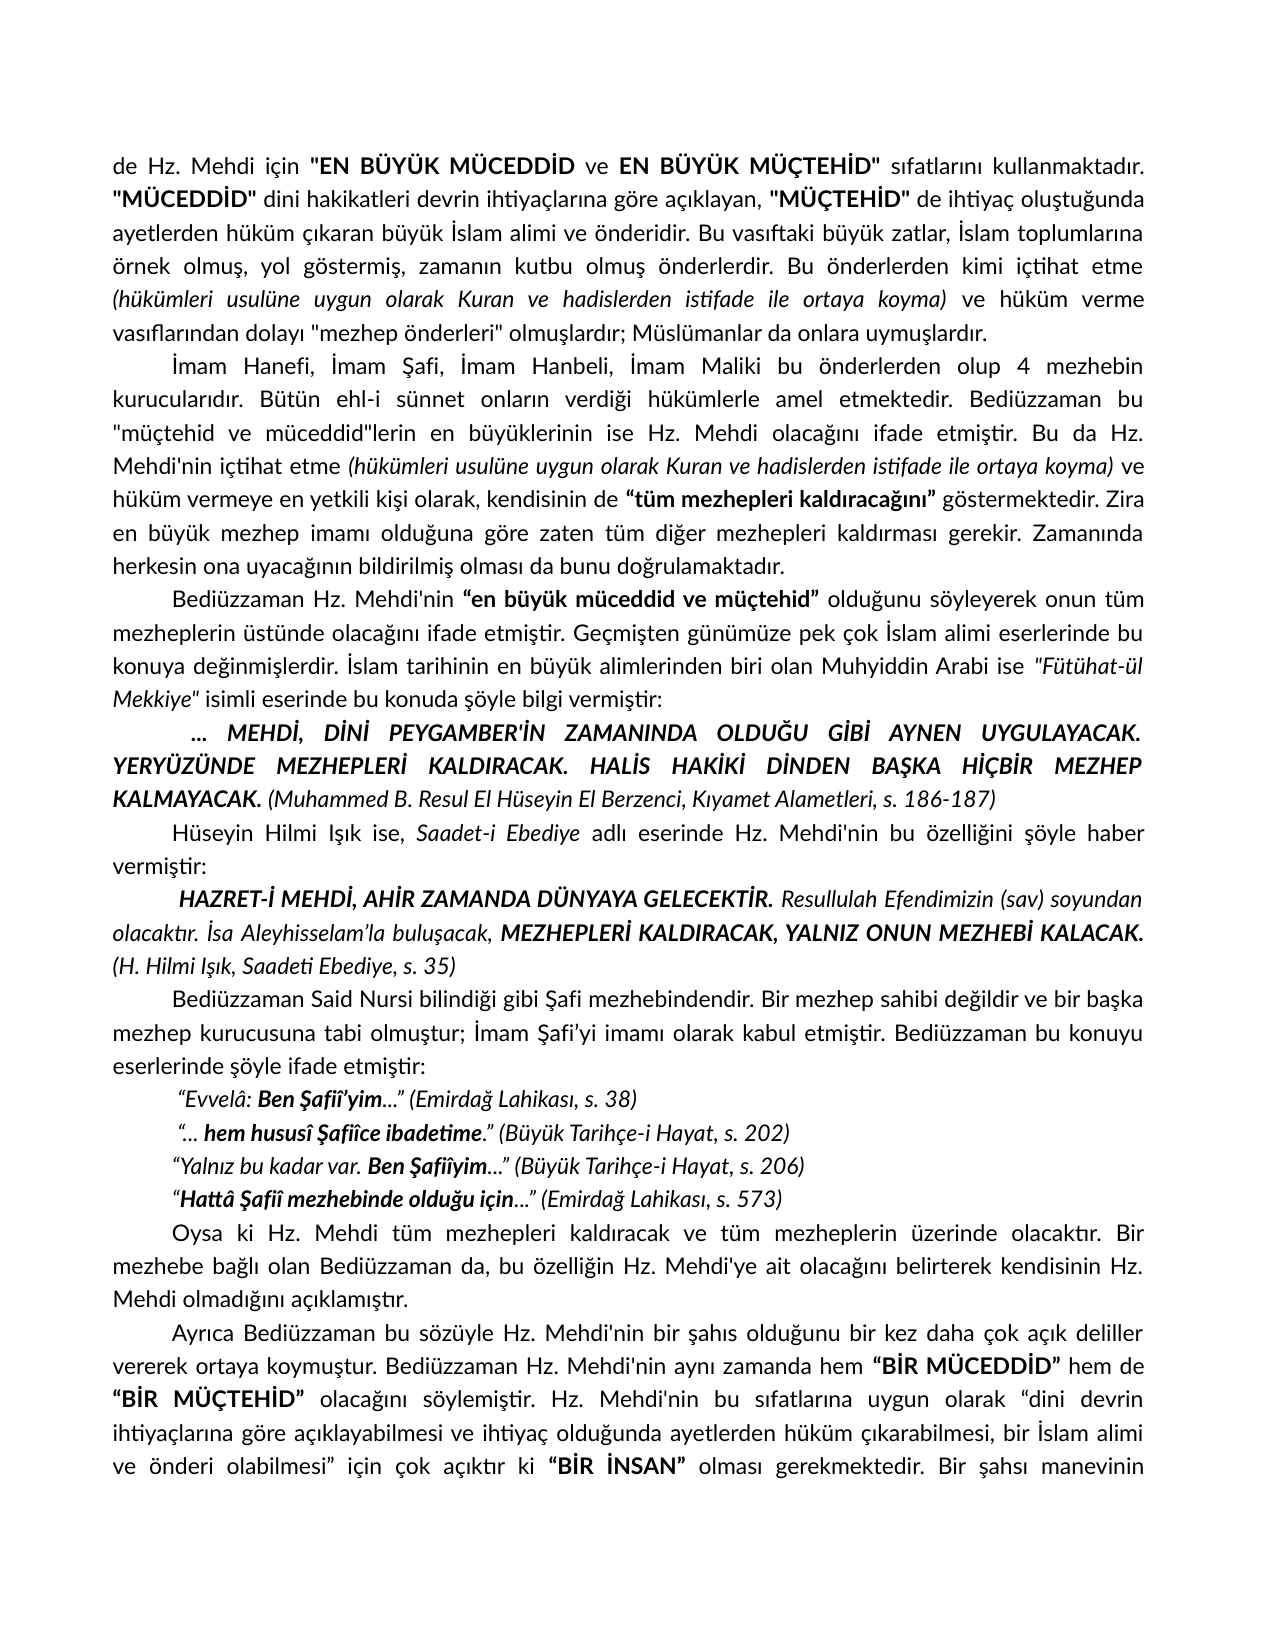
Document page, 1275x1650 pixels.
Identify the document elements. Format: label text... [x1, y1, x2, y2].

text “Hattâ Şafiî mezhebinde olduğu için...” (Emirdağ Lahikası, s. 573) [112, 1181, 1145, 1214]
text “Yalnız bu kadar var. Ben Şafiîyim...” (Büyük Tarihçe-i Hayat, s. 206) [112, 1148, 1145, 1181]
text Bediüzzaman Hz. Mehdi'nin “en büyük müceddid ve müçtehid” olduğunu söyleyerek onun tüm mezheplerin üstünde olacağını ifade etmiştir. Geçmişten günümüze pek çok İslam alimi eserlerinde bu konuya değinmişlerdir. İslam tarihinin en büyük alimlerinden biri olan Muhyiddin Arabi ise "Fütühat-ül Mekkiye" isimli eserinde bu konuda şöyle bilgi vermiştir: [112, 581, 1145, 714]
text de Hz. Mehdi için "EN BÜYÜK MÜCEDDİD ve EN BÜYÜK MÜÇTEHİD" sıfatlarını kullanmaktadır. "MÜCEDDİD" dini hakikatleri devrin ihtiyaçlarına göre açıklayan, "MÜÇTEHİD" de ihtiyaç oluştuğunda ayetlerden hüküm çıkaran büyük İslam alimi ve önderidir. Bu vasıftaki büyük zatlar, İslam toplumlarına örnek olmuş, yol göstermiş, zamanın kutbu olmuş önderlerdir. Bu önderlerden kimi içtihat etme (hükümleri usulüne uygun olarak Kuran ve hadislerden istifade ile ortaya koyma) ve hüküm verme vasıflarından dolayı "mezhep önderleri" olmuşlardır; Müslümanlar da onlara uymuşlardır. [112, 148, 1145, 348]
text “Evvelâ: Ben Şafiî’yim...” (Emirdağ Lahikası, s. 38) [112, 1081, 1145, 1114]
text İmam Hanefi, İmam Şafi, İmam Hanbeli, İmam Maliki bu önderlerden olup 4 mezhebin kurucularıdır. Bütün ehl-i sünnet onların verdiği hükümlerle amel etmektedir. Bediüzzaman bu "müçtehid ve müceddid"lerin en büyüklerinin ise Hz. Mehdi olacağını ifade etmiştir. Bu da Hz. Mehdi'nin içtihat etme (hükümleri usulüne uygun olarak Kuran ve hadislerden istifade ile ortaya koyma) ve hüküm vermeye en yetkili kişi olarak, kendisinin de “tüm mezhepleri kaldıracağını” göstermektedir. Zira en büyük mezhep imamı olduğuna göre zaten tüm diğer mezhepleri kaldırması gerekir. Zamanında herkesin ona uyacağının bildirilmiş olması da bunu doğrulamaktadır. [112, 348, 1145, 581]
text Oysa ki Hz. Mehdi tüm mezhepleri kaldıracak ve tüm mezheplerin üzerinde olacaktır. Bir mezhebe bağlı olan Bediüzzaman da, bu özelliğin Hz. Mehdi'ye ait olacağını belirterek kendisinin Hz. Mehdi olmadığını açıklamıştır. [112, 1214, 1145, 1314]
text HAZRET-İ MEHDİ, AHİR ZAMANDA DÜNYAYA GELECEKTİR. Resullulah Efendimizin (sav) soyundan olacaktır. İsa Aleyhisselam’la buluşacak, MEZHEPLERİ KALDIRACAK, YALNIZ ONUN MEZHEBİ KALACAK. (H. Hilmi Işık, Saadeti Ebediye, s. 35) [112, 881, 1145, 981]
text Bediüzzaman Said Nursi bilindiği gibi Şafi mezhebindendir. Bir mezhep sahibi değildir ve bir başka mezhep kurucusuna tabi olmuştur; İmam Şafi’yi imamı olarak kabul etmiştir. Bediüzzaman bu konuyu eserlerinde şöyle ifade etmiştir: [112, 981, 1145, 1081]
text ... MEHDİ, DİNİ PEYGAMBER'İN ZAMANINDA OLDUĞU GİBİ AYNEN UYGULAYACAK. YERYÜZÜNDE MEZHEPLERİ KALDIRACAK. HALİS HAKİKİ DİNDEN BAŞKA HİÇBİR MEZHEP KALMAYACAK. (Muhammed B. Resul El Hüseyin El Berzenci, Kıyamet Alametleri, s. 186-187) [112, 714, 1145, 814]
text Hüseyin Hilmi Işık ise, Saadet-i Ebediye adlı eserinde Hz. Mehdi'nin bu özelliğini şöyle haber vermiştir: [112, 814, 1145, 881]
text Ayrıca Bediüzzaman bu sözüyle Hz. Mehdi'nin bir şahıs olduğunu bir kez daha çok açık deliller vererek ortaya koymuştur. Bediüzzaman Hz. Mehdi'nin aynı zamanda hem “BİR MÜCEDDİD” hem de “BİR MÜÇTEHİD” olacağını söylemiştir. Hz. Mehdi'nin bu sıfatlarına uygun olarak “dini devrin ihtiyaçlarına göre açıklayabilmesi ve ihtiyaç olduğunda ayetlerden hüküm çıkarabilmesi, bir İslam alimi ve önderi olabilmesi” için çok açıktır ki “BİR İNSAN” olması gerekmektedir. Bir şahsı manevinin [112, 1314, 1145, 1481]
text “... hem hususî Şafiîce ibadetime.” (Büyük Tarihçe-i Hayat, s. 202) [112, 1114, 1145, 1148]
